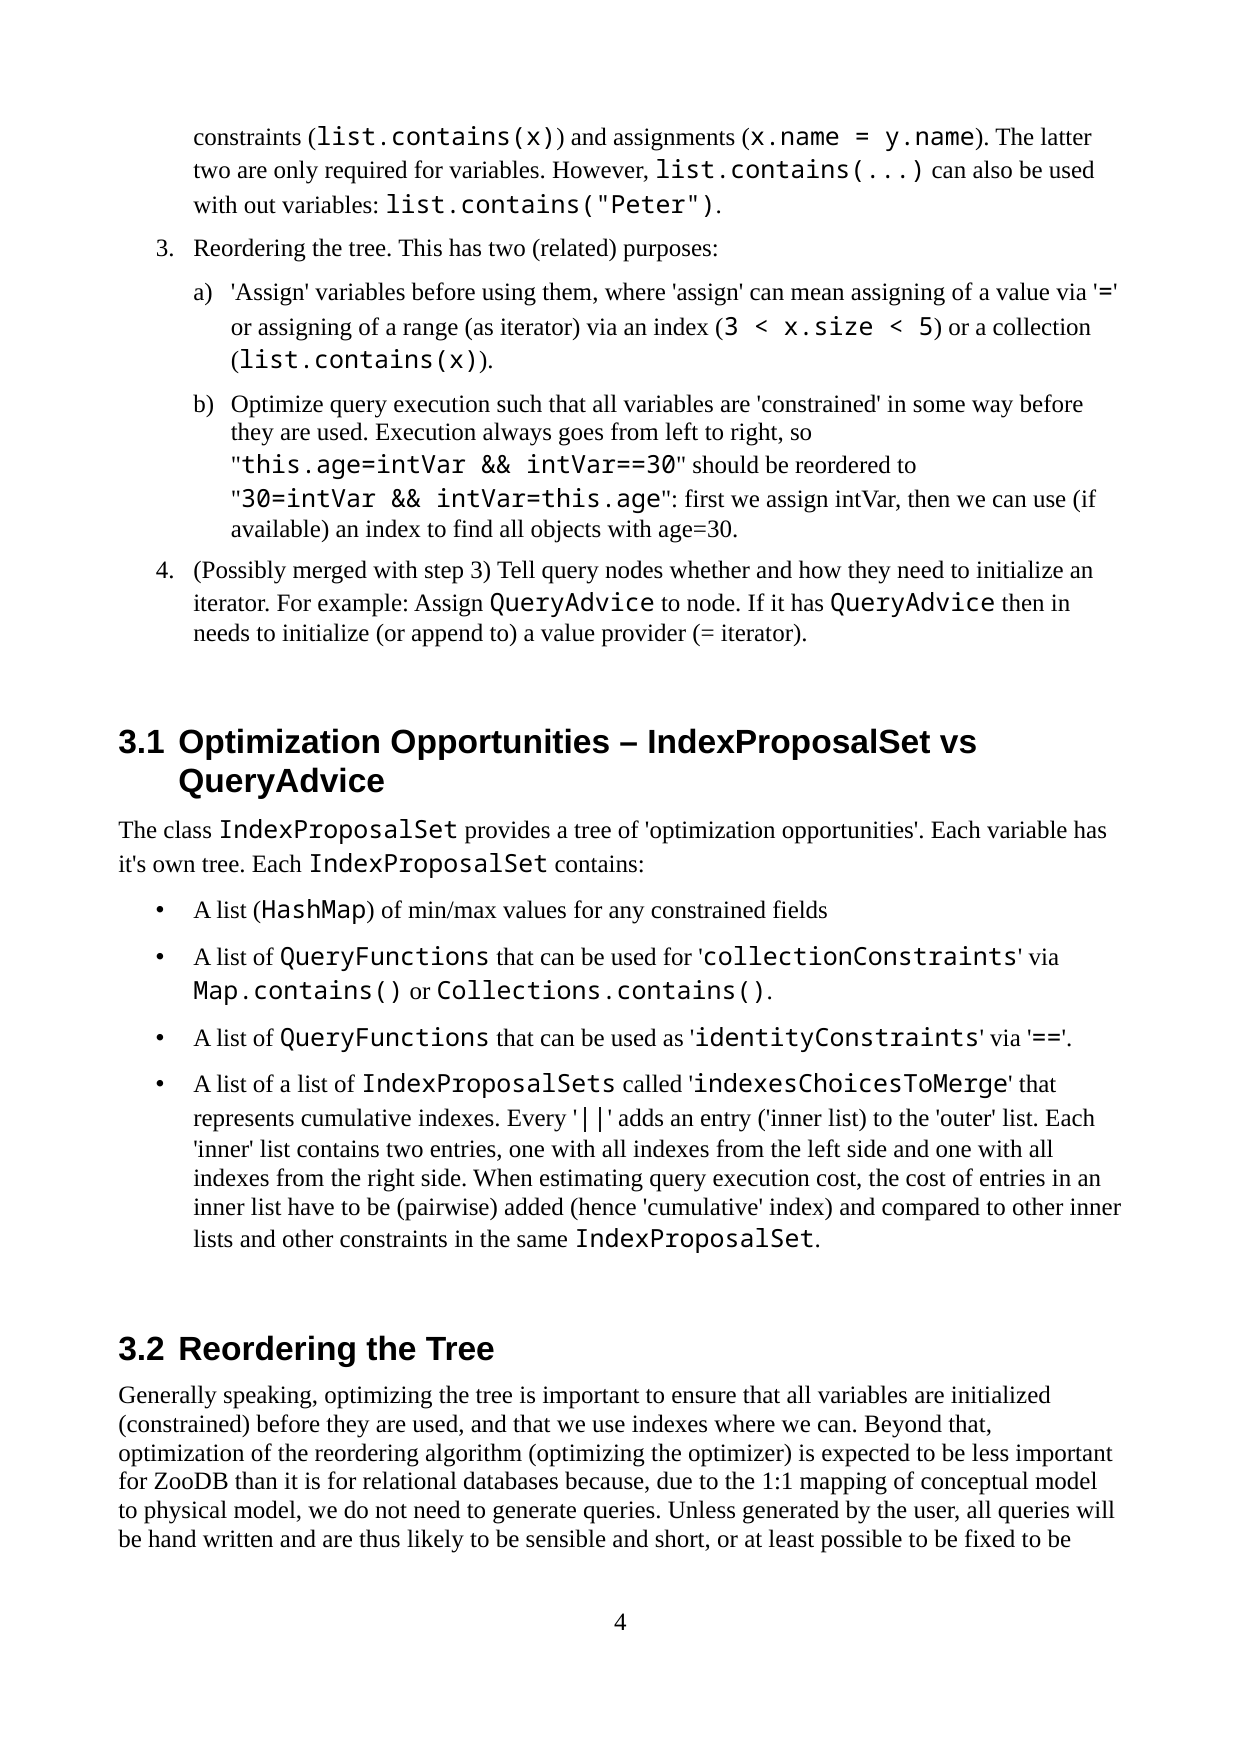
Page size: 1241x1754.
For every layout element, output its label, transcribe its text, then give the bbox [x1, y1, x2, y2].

list constraints (list.contains(x)) and assignments (x.name = y.name). The latter two are only required for variables. However, list.contains(...) can also be used with out variables: list.contains("Peter"). [156, 118, 1122, 220]
list (Possibly merged with step 3) Tell query nodes whether and how they need to initialize an iterator. For example: Assign QueryAdvice to node. If it has QueryAdvice then in needs to initialize (or append to) a value provider (= iterator). [156, 556, 1122, 647]
text Generally speaking, optimizing the tree is important to ensure that all variables are initialized (constrained) before they are used, and that we use indexes where we can. Beyond that, optimization of the reordering algorithm (optimizing the optimizer) is expected to be less important for ZooDB than it is for relational databases because, due to the 1:1 mapping of conceptual model to physical model, we do not need to generate queries. Unless generated by the user, all queries will be hand written and are thus likely to be sensible and short, or at least possible to be fixed to be [118, 1380, 1122, 1553]
list Reordering the tree. This has two (related) purposes: [156, 233, 1122, 262]
list A list of QueryFunctions that can be used as 'identityConstraints' via '=='. [156, 1019, 1122, 1053]
list A list of a list of IndexProposalSets called 'indexesChoicesToMerge' that represents cumulative indexes. Every '||' adds an entry ('inner list) to the 'outer' list. Each 'inner' list contains two entries, one with all indexes from the left side and one with all indexes from the right side. When estimating query execution cost, the cost of entries in an inner list have to be (pairwise) added (hence 'cumulative' index) and compared to other inner lists and other constraints in the same IndexProposalSet. [156, 1066, 1122, 1254]
subtitle Optimization Opportunities – IndexProposalSet vs QueryAdvice [118, 722, 1122, 799]
subtitle Reordering the Tree [118, 1329, 1122, 1368]
list A list (HashMap) of min/max values for any constrained fields [156, 892, 1122, 926]
list Optimize query execution such that all variables are 'constrained' in some way before they are used. Execution always goes from left to right, so "this.age=intVar && intVar==30" should be reordered to "30=intVar && intVar=this.age": first we assign intVar, then we can use (if available) an index to find all objects with age=30. [193, 389, 1122, 543]
text The class IndexProposalSet provides a tree of 'optimization opportunities'. Each variable has it's own tree. Each IndexProposalSet contains: [118, 812, 1122, 880]
list A list of QueryFunctions that can be used for 'collectionConstraints' via Map.contains() or Collections.contains(). [156, 939, 1122, 1007]
list 'Assign' variables before using them, where 'assign' can mean assigning of a value via '=' or assigning of a range (as iterator) via an index (3 < x.size < 5) or a collection (list.contains(x)). [193, 274, 1122, 376]
